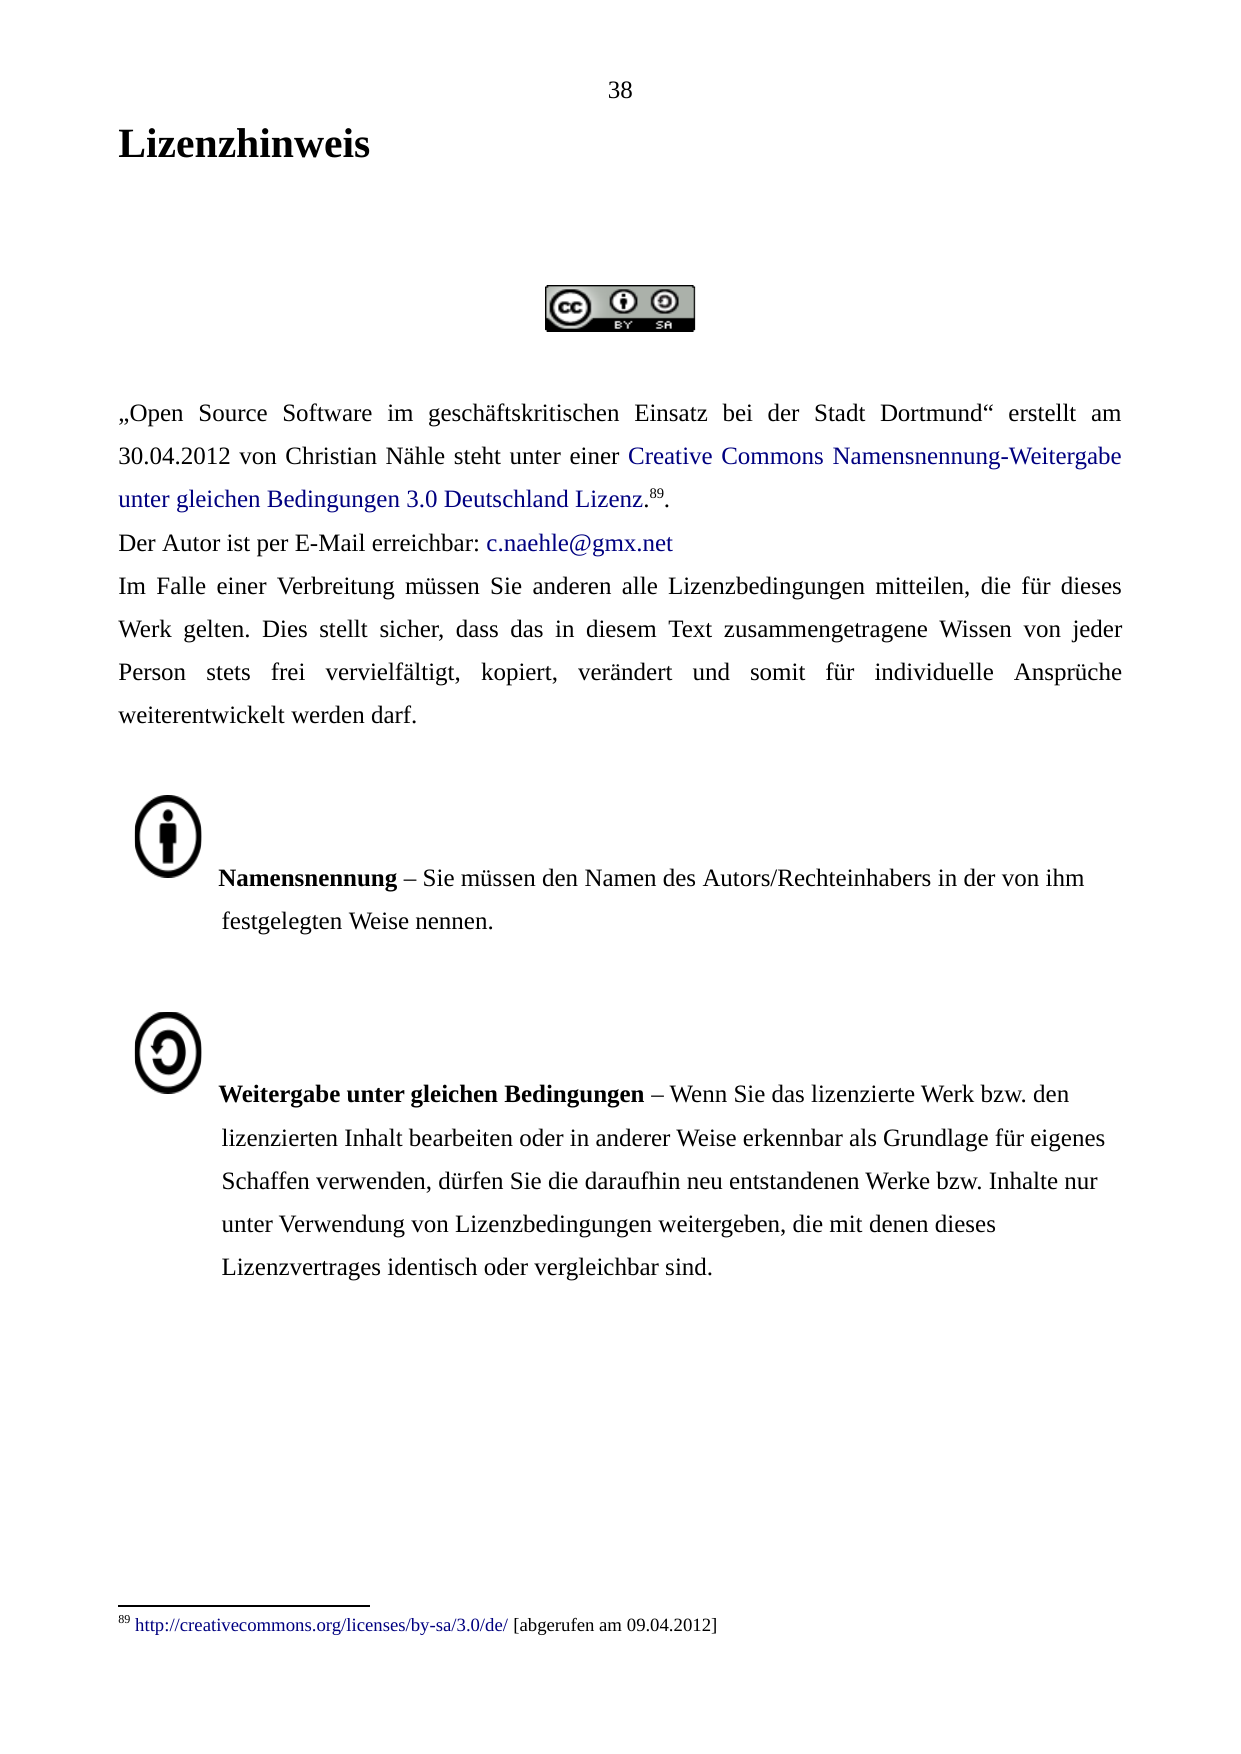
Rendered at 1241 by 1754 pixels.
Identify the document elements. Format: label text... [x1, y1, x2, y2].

text Namensnennung – Sie müssen den Namen des Autors/Rechteinhabers in der von ihm festgelegten Weise nennen. [118, 786, 1122, 935]
text Im Falle einer Verbreitung müssen Sie anderen alle Lizenzbedingungen mitteilen, die für dieses Werk gelten. Dies stellt sicher, dass das in diesem Text zusammengetragene Wissen von jeder Person stets frei vervielfältigt, kopiert, verändert und somit für individuelle Ansprüche weiterentwickelt werden darf. [118, 571, 1122, 729]
picture [545, 285, 696, 332]
text „Open Source Software im geschäftskritischen Einsatz bei der Stadt Dortmund“ erstellt am 30.04.2012 von Christian Nähle steht unter einer Creative Commons Namensnennung-Weitergabe unter gleichen Bedingungen 3.0 Deutschland Lizenz.. [118, 398, 1122, 513]
picture [134, 795, 202, 878]
text Der Autor ist per E-Mail erreichbar: c.naehle@gmx.net [118, 528, 1122, 556]
text Weitergabe unter gleichen Bedingungen – Wenn Sie das lizenzierte Werk bzw. den lizenzierten Inhalt bearbeiten oder in anderer Weise erkennbar als Grundlage für eigenes Schaffen verwenden, dürfen Sie die daraufhin neu entstandenen Werke bzw. Inhalte nur unter Verwendung von Lizenzbedingungen weitergeben, die mit denen dieses Lizenzvertrages identisch oder vergleichbar sind. [118, 1003, 1122, 1281]
text Lizenzhinweis [118, 118, 1122, 166]
text http://creativecommons.org/licenses/by-sa/3.0/de/ [abgerufen am 09.04.2012] [118, 1612, 1122, 1636]
picture [134, 1012, 202, 1094]
